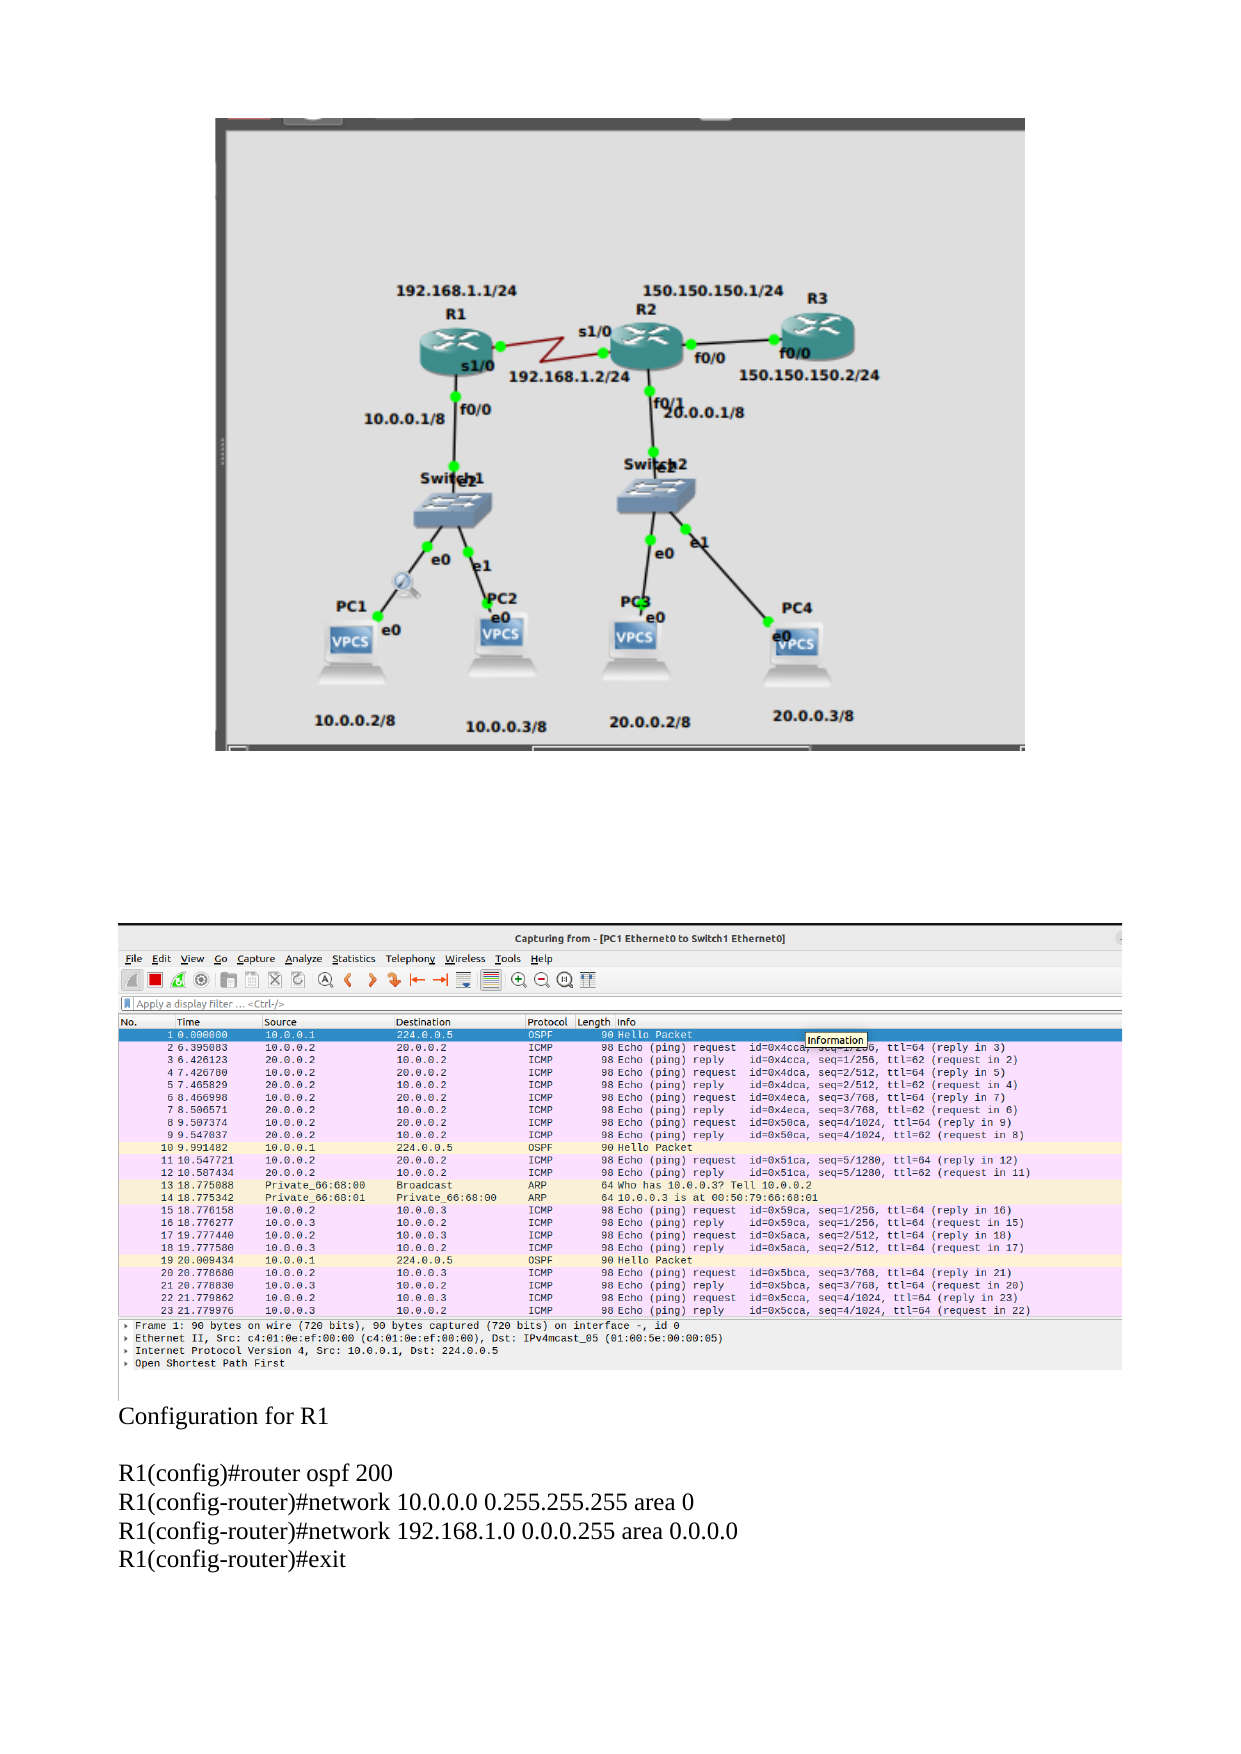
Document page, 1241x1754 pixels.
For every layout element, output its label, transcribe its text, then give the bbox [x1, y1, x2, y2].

text R1(config)#router ospf 200 [118, 1458, 1122, 1487]
text Configuration for R1 [118, 1401, 1122, 1429]
text R1(config-router)#network 10.0.0.0 0.255.255.255 area 0 [118, 1487, 1122, 1516]
text R1(config-router)#exit [118, 1544, 1122, 1573]
picture [215, 118, 1025, 751]
text R1(config-router)#network 192.168.1.0 0.0.0.255 area 0.0.0.0 [118, 1516, 1122, 1544]
picture [118, 923, 1123, 1401]
